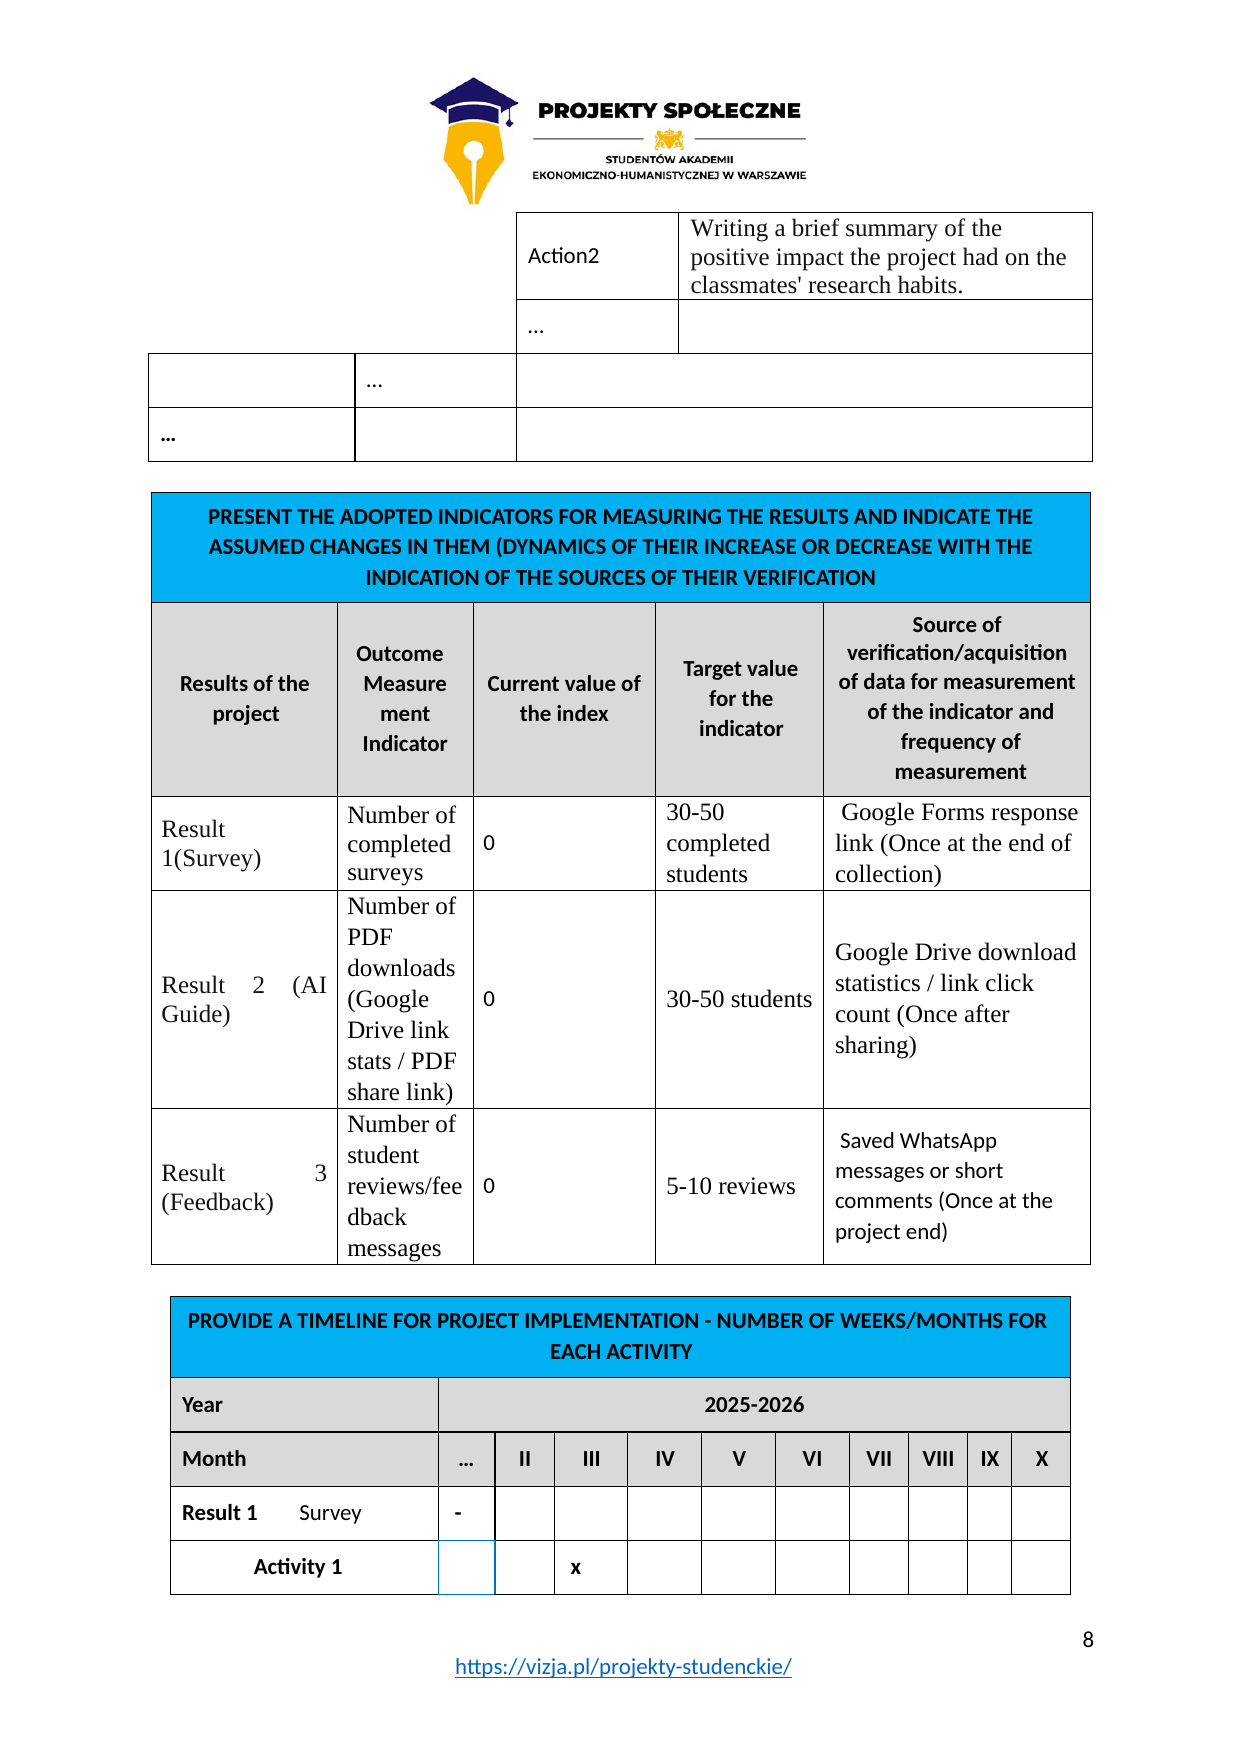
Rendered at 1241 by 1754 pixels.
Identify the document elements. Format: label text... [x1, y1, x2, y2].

table_cell Number of student reviews/feedback messages [338, 1109, 473, 1264]
table_cell Source of verification/acquisition of data for measurement of the indicator and frequency of measurement [824, 603, 1090, 796]
table_cell Number of completed surveys [338, 797, 473, 890]
table_cell [702, 1487, 775, 1540]
table_cell Activity 1 [171, 1541, 438, 1593]
table_cell Google Forms response link (Once at the end of collection) [824, 797, 1090, 890]
table_cell 0 [474, 797, 655, 890]
table_cell II [496, 1433, 554, 1486]
table_cell IX [968, 1433, 1011, 1486]
table_cell [776, 1487, 849, 1540]
table_cell 0 [474, 1109, 655, 1264]
table_cell Target value for the indicator [656, 603, 823, 796]
table_cell Month [171, 1433, 438, 1486]
table_cell Writing a brief summary of the positive impact the project had on the classmates' research habits. [679, 213, 1092, 299]
table_cell 30-50 students [656, 891, 823, 1108]
table_cell [1012, 1487, 1070, 1540]
table_cell … [356, 354, 516, 407]
table_cell [628, 1487, 701, 1540]
table_cell [1012, 1541, 1070, 1593]
table_cell [968, 1487, 1011, 1540]
table_cell [679, 300, 1092, 353]
table_cell Saved WhatsApp messages or short comments (Once at the project end) [824, 1109, 1090, 1264]
table_header PRESENT THE ADOPTED INDICATORS FOR MEASURING THE RESULTS AND INDICATE THE ASSUMED CHANGES IN THEM (DYNAMICS OF THEIR INCREASE OR DECREASE WITH THE INDICATION OF THE SOURCES OF THEIR VERIFICATION [152, 493, 1090, 602]
table_cell Result 1 Survey [171, 1487, 438, 1540]
table_cell 2025-2026 [439, 1378, 1070, 1431]
table_cell [850, 1487, 908, 1540]
table_cell Current value of the index [474, 603, 655, 796]
table_cell … [517, 300, 678, 353]
table_cell [149, 354, 354, 407]
table_cell V [702, 1433, 775, 1486]
table_cell Number of PDF downloads (Google Drive link stats / PDF share link) [338, 891, 473, 1108]
table_cell Action2 [517, 213, 678, 299]
table_cell [909, 1541, 967, 1593]
table_cell 30-50 completed students [656, 797, 823, 890]
table_cell VIII [909, 1433, 967, 1486]
table_cell VII [850, 1433, 908, 1486]
table_cell 0 [474, 891, 655, 1108]
table_cell Result 2 (AI Guide) [152, 891, 337, 1108]
table_cell … [439, 1433, 494, 1486]
table_cell Year [171, 1378, 438, 1431]
table_cell [496, 1487, 554, 1540]
table_cell [439, 1541, 494, 1593]
table_cell [555, 1487, 627, 1540]
table_cell Google Drive download statistics / link click count (Once after sharing) [824, 891, 1090, 1108]
table_cell [968, 1541, 1011, 1593]
table_cell VI [776, 1433, 849, 1486]
picture [424, 73, 816, 212]
table_cell [702, 1541, 775, 1593]
table_cell X [1012, 1433, 1070, 1486]
table_cell x [555, 1541, 627, 1593]
table_cell [517, 408, 1092, 461]
table_cell - [439, 1487, 494, 1540]
table_cell [496, 1541, 554, 1593]
table_cell Result 3 (Feedback) [152, 1109, 337, 1264]
table_cell [628, 1541, 701, 1593]
table_cell [776, 1541, 849, 1593]
table_cell [850, 1541, 908, 1593]
table_cell Results of the project [152, 603, 337, 796]
table_cell [909, 1487, 967, 1540]
table_cell III [555, 1433, 627, 1486]
table_cell … [149, 408, 354, 461]
table_cell Outcome Measure ment Indicator [338, 603, 473, 796]
table_cell Result 1(Survey) [152, 797, 337, 890]
table_cell IV [628, 1433, 701, 1486]
table_cell [356, 408, 516, 461]
table_cell 5-10 reviews [656, 1109, 823, 1264]
table_header PROVIDE A TIMELINE FOR PROJECT IMPLEMENTATION - NUMBER OF WEEKS/MONTHS FOR EACH ACTIVITY [171, 1297, 1070, 1377]
table_cell [517, 354, 1092, 407]
